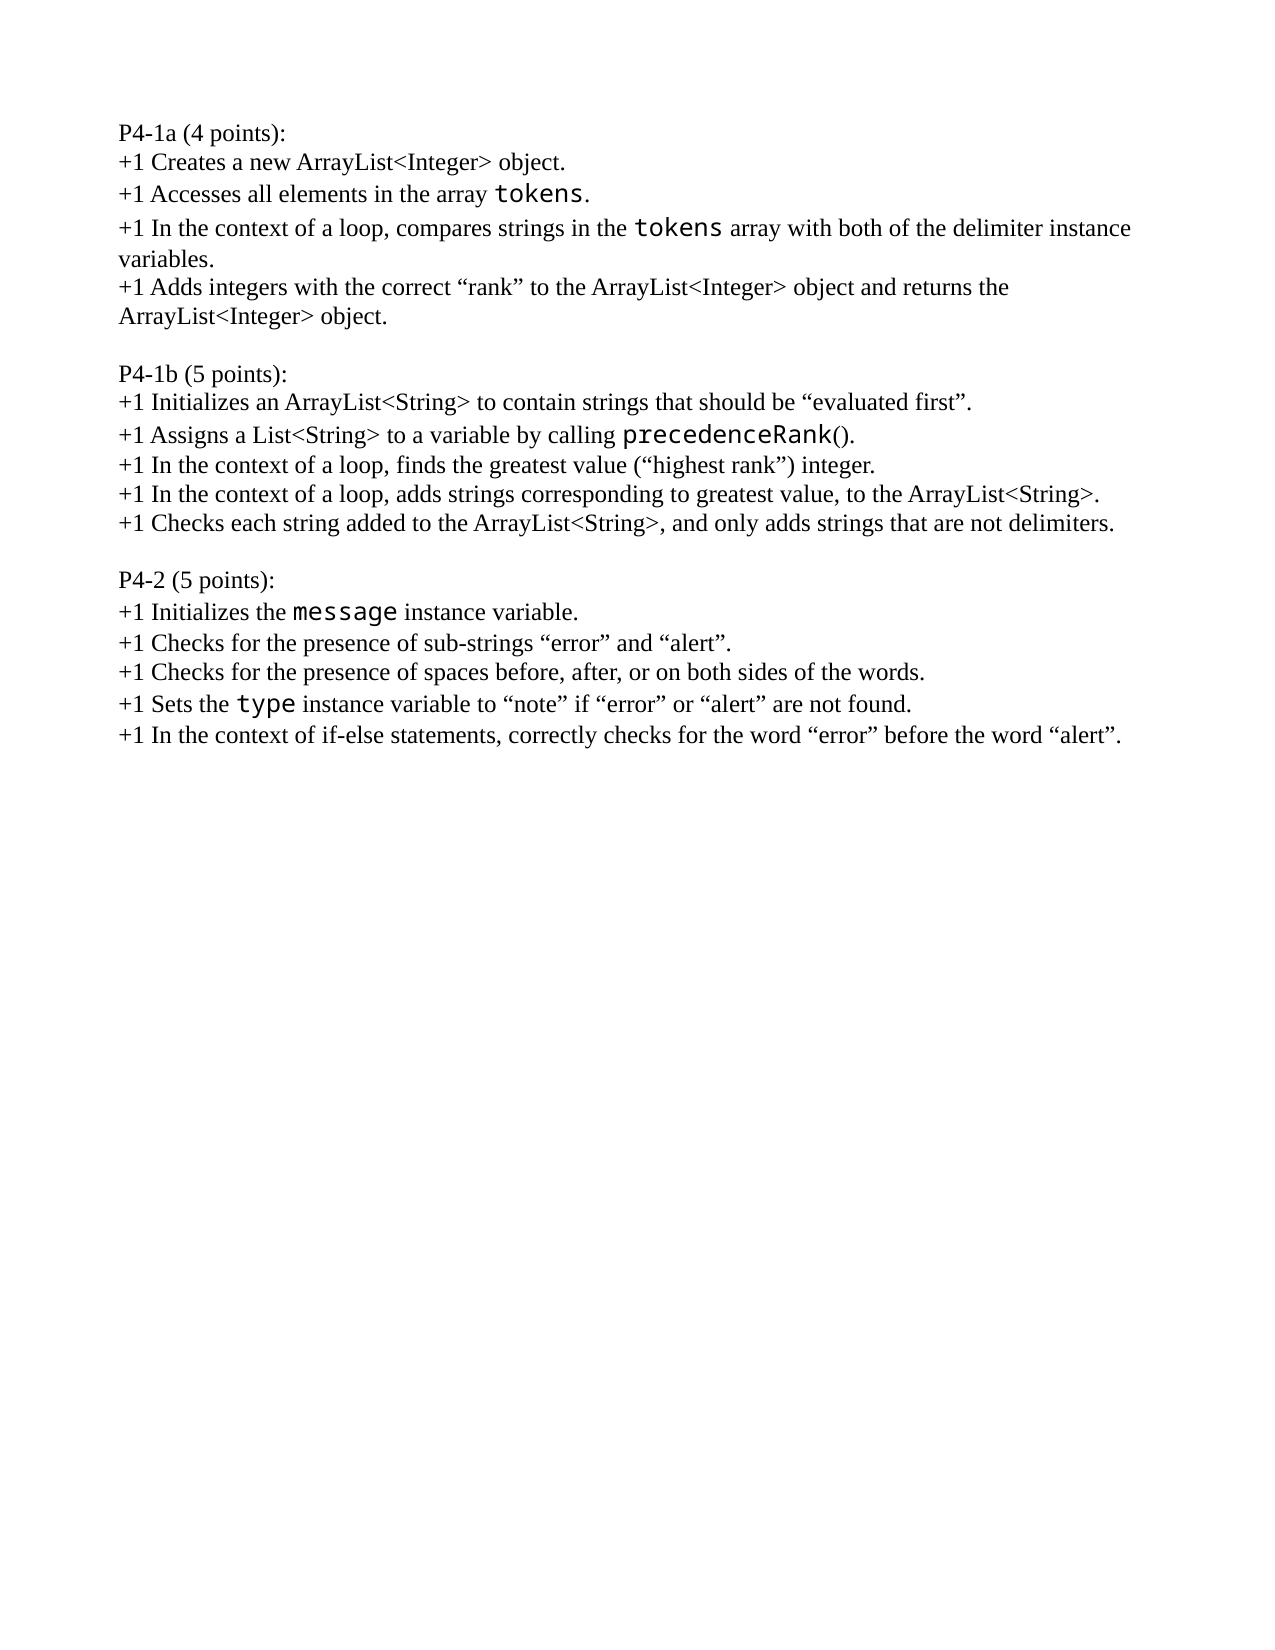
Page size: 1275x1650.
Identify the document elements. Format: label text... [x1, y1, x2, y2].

text +1 Checks each string added to the ArrayList<String>, and only adds strings that are not delimiters. [118, 508, 1157, 537]
text +1 Assigns a List<String> to a variable by calling precedenceRank(). [118, 416, 1157, 450]
text +1 Initializes the message instance variable. [118, 594, 1157, 628]
text +1 In the context of a loop, adds strings corresponding to greatest value, to the ArrayList<String>. [118, 479, 1157, 508]
text +1 Checks for the presence of sub-strings “error” and “alert”. [118, 628, 1157, 657]
text +1 In the context of a loop, finds the greatest value (“highest rank”) integer. [118, 450, 1157, 479]
text +1 Initializes an ArrayList<String> to contain strings that should be “evaluated first”. [118, 387, 1157, 416]
text +1 Checks for the presence of spaces before, after, or on both sides of the words. [118, 657, 1157, 686]
text +1 In the context of a loop, compares strings in the tokens array with both of the delimiter instance variables. [118, 210, 1157, 272]
text +1 Adds integers with the correct “rank” to the ArrayList<Integer> object and returns the ArrayList<Integer> object. [118, 272, 1157, 330]
text +1 Creates a new ArrayList<Integer> object. [118, 147, 1157, 176]
text P4-2 (5 points): [118, 565, 1157, 594]
text +1 Accesses all elements in the array tokens. [118, 176, 1157, 210]
text P4-1a (4 points): [118, 118, 1157, 147]
text P4-1b (5 points): [118, 359, 1157, 387]
text +1 In the context of if-else statements, correctly checks for the word “error” before the word “alert”. [118, 720, 1157, 748]
text +1 Sets the type instance variable to “note” if “error” or “alert” are not found. [118, 686, 1157, 720]
